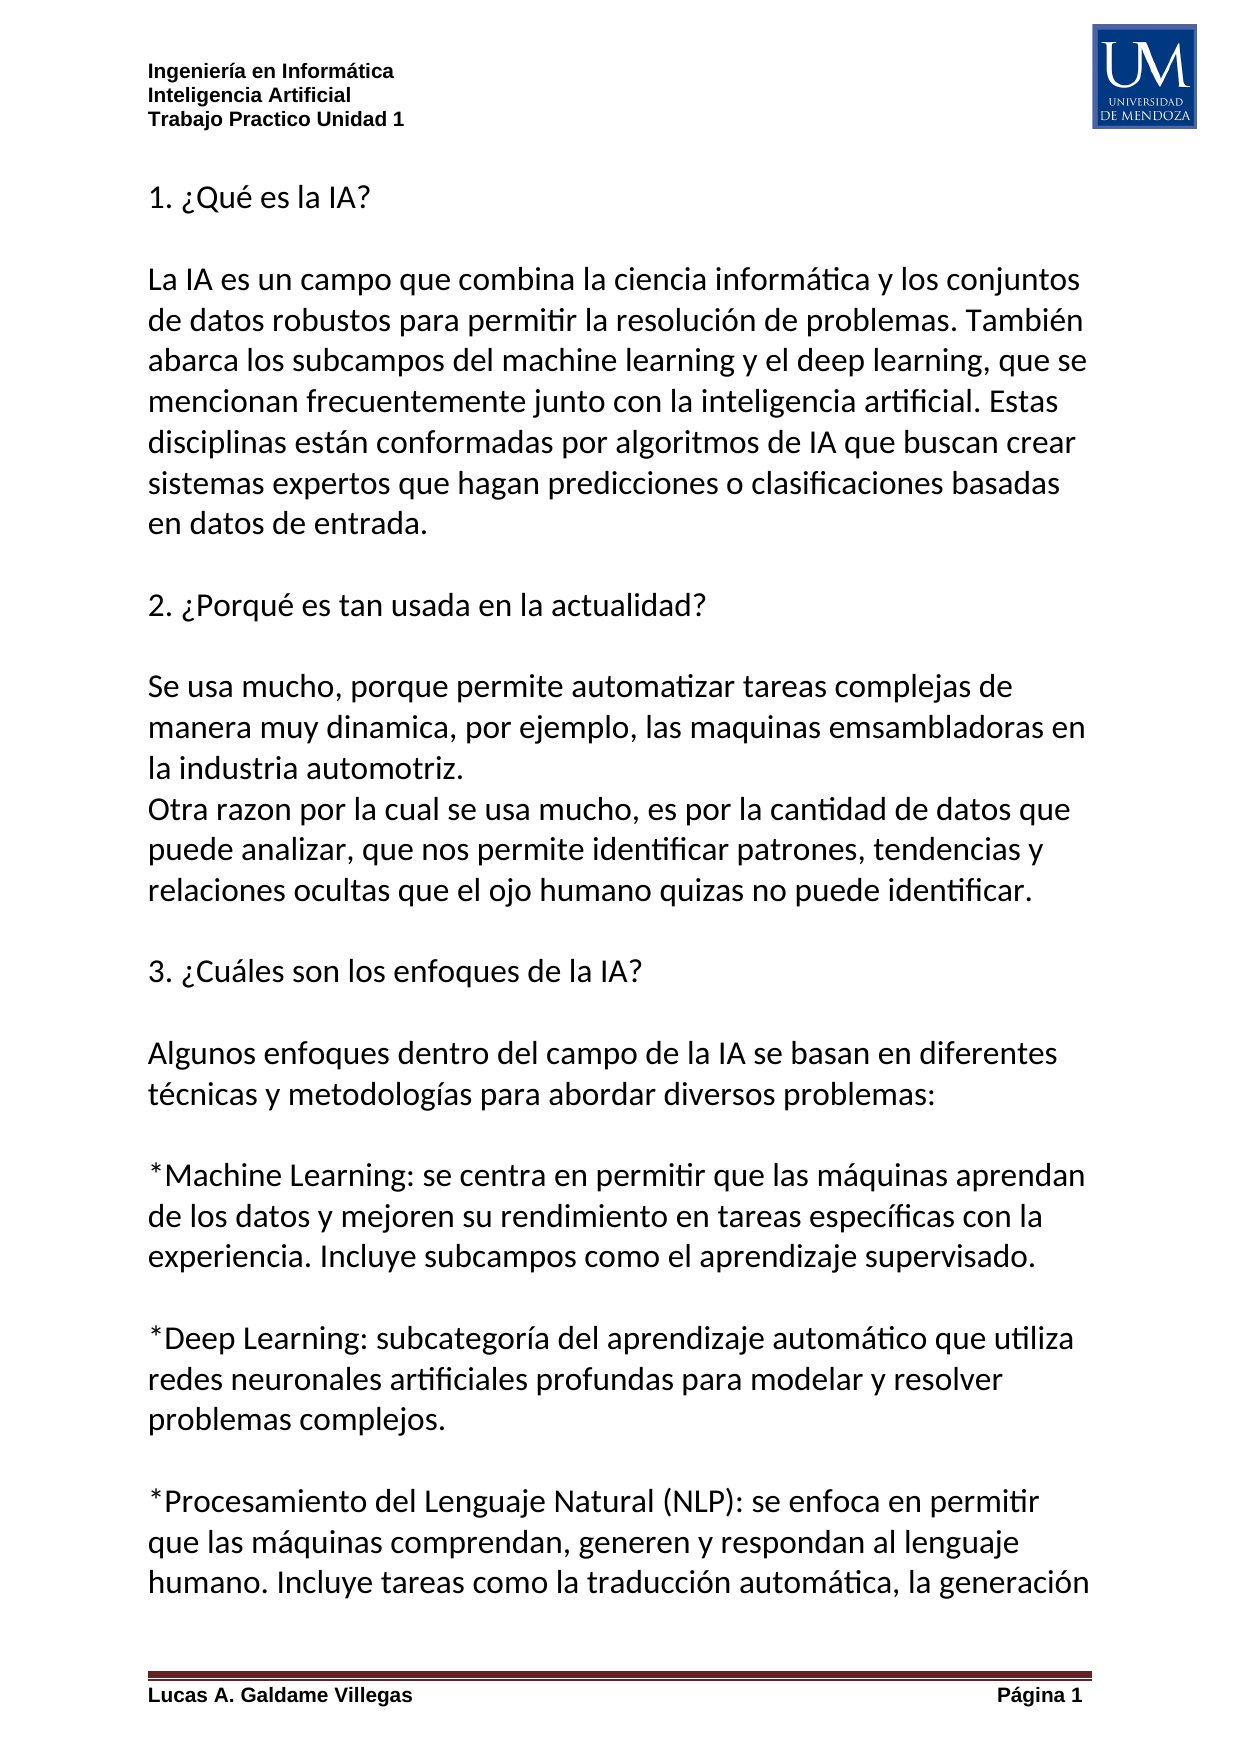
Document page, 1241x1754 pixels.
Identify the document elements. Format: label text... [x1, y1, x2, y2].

text La IA es un campo que combina la ciencia informática y los conjuntos de datos robustos para permitir la resolución de problemas. También abarca los subcampos del machine learning y el deep learning, que se mencionan frecuentemente junto con la inteligencia artificial. Estas disciplinas están conformadas por algoritmos de IA que buscan crear sistemas expertos que hagan predicciones o clasificaciones basadas en datos de entrada. [148, 258, 1092, 543]
text Otra razon por la cual se usa mucho, es por la cantidad de datos que puede analizar, que nos permite identificar patrones, tendencias y relaciones ocultas que el ojo humano quizas no puede identificar. [148, 787, 1092, 910]
text *Machine Learning: se centra en permitir que las máquinas aprendan de los datos y mejoren su rendimiento en tareas específicas con la experiencia. Incluye subcampos como el aprendizaje supervisado. [148, 1154, 1092, 1276]
text 2. ¿Porqué es tan usada en la actualidad? [148, 584, 1092, 624]
text Algunos enfoques dentro del campo de la IA se basan en diferentes técnicas y metodologías para abordar diversos problemas: [148, 1032, 1092, 1113]
text Se usa mucho, porque permite automatizar tareas complejas de manera muy dinamica, por ejemplo, las maquinas emsambladoras en la industria automotriz. [148, 665, 1092, 787]
text *Procesamiento del Lenguaje Natural (NLP): se enfoca en permitir que las máquinas comprendan, generen y respondan al lenguaje humano. Incluye tareas como la traducción automática, la generación [148, 1480, 1092, 1602]
text 3. ¿Cuáles son los enfoques de la IA? [148, 950, 1092, 991]
text *Deep Learning: subcategoría del aprendizaje automático que utiliza redes neuronales artificiales profundas para modelar y resolver problemas complejos. [148, 1317, 1092, 1439]
picture [1092, 24, 1197, 129]
text 1. ¿Qué es la IA? [148, 177, 1092, 217]
